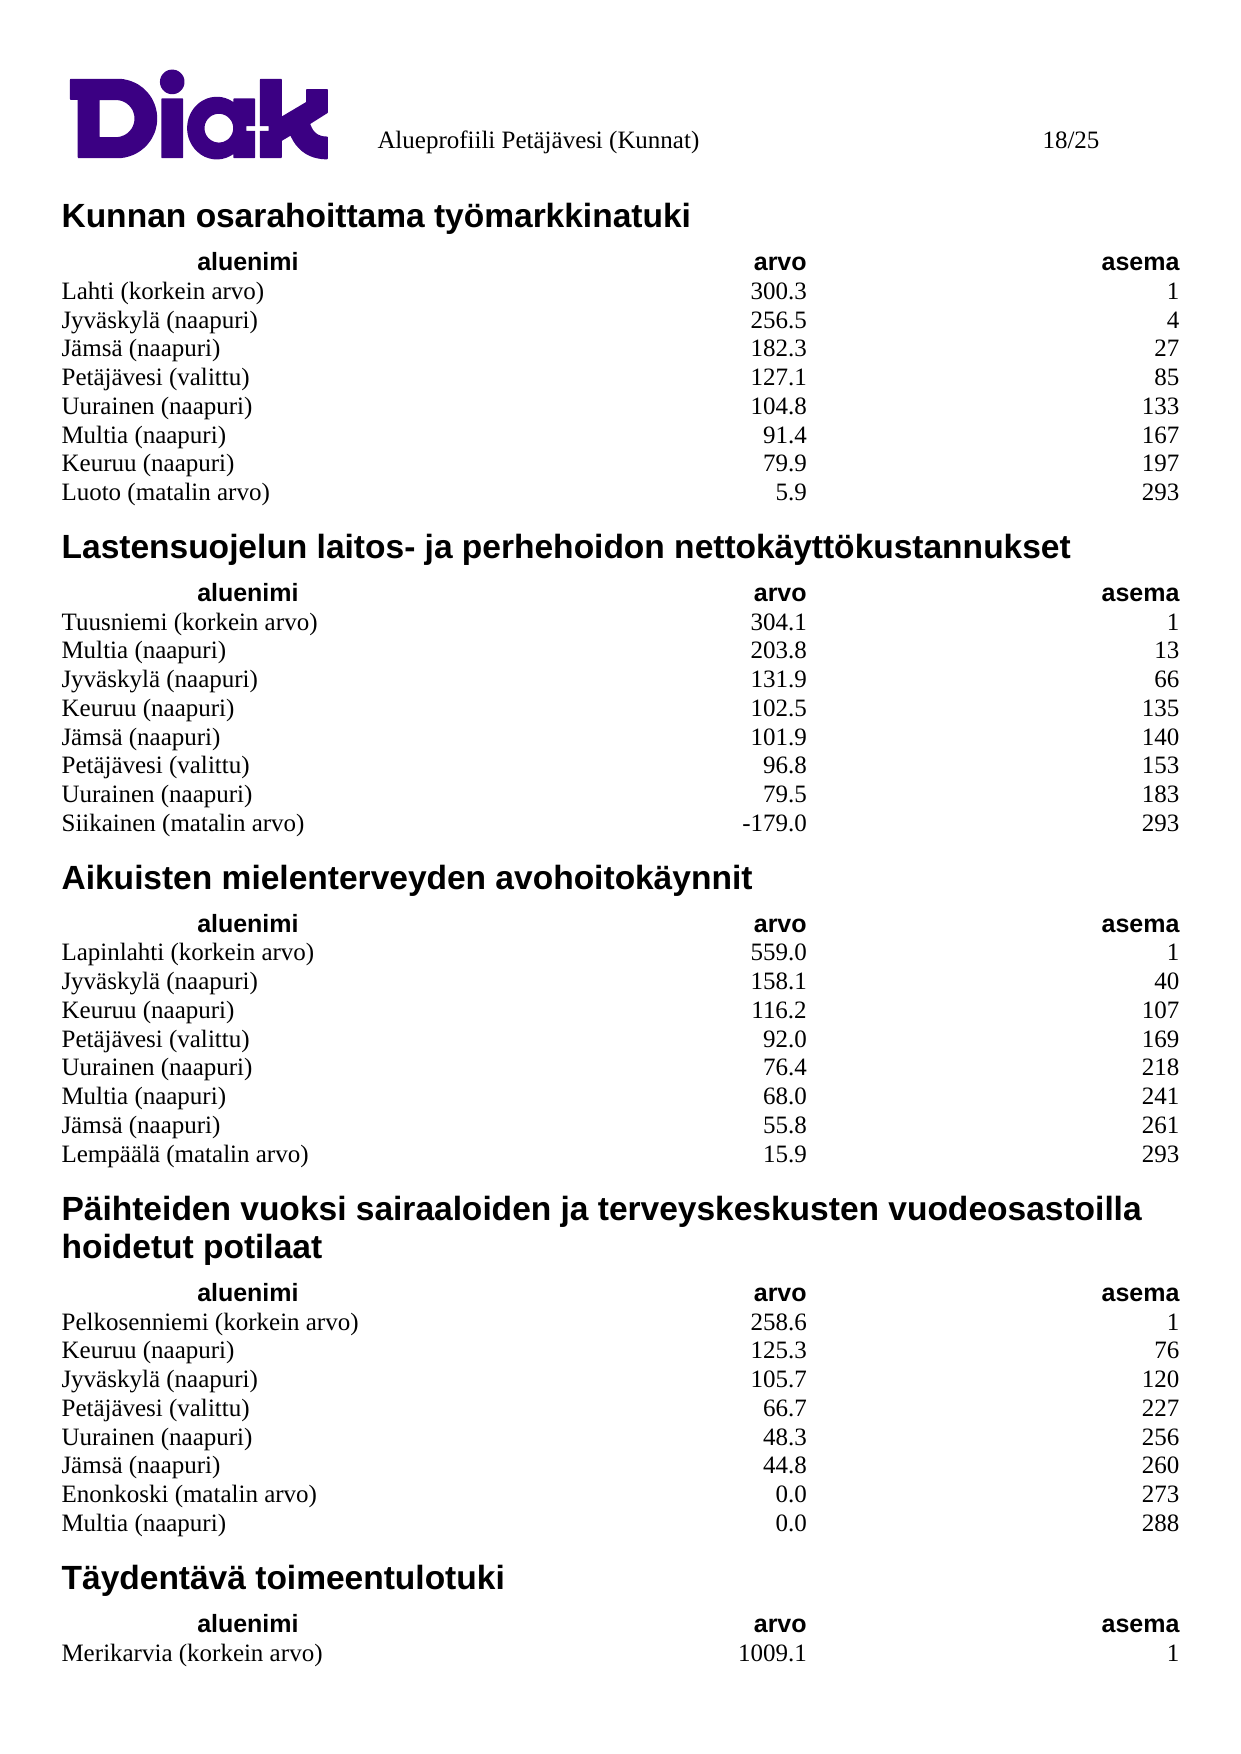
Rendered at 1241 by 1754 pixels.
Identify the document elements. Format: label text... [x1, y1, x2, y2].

table_header asema [806, 1278, 1179, 1307]
table_cell 79.9 [434, 449, 806, 477]
table_cell 105.7 [434, 1364, 806, 1393]
table_header aluenimi [61, 1278, 434, 1307]
table_cell 261 [806, 1110, 1179, 1139]
table_cell Jyväskylä (naapuri) [61, 664, 434, 693]
table_cell 256 [806, 1422, 1179, 1451]
table_cell Jyväskylä (naapuri) [61, 966, 434, 995]
table_cell Keuruu (naapuri) [61, 449, 434, 477]
table_header arvo [434, 578, 806, 607]
table_cell Jyväskylä (naapuri) [61, 305, 434, 333]
table_cell Keuruu (naapuri) [61, 995, 434, 1024]
table_cell 131.9 [434, 664, 806, 693]
table_cell 258.6 [434, 1307, 806, 1336]
table_cell Petäjävesi (valittu) [61, 362, 434, 391]
table_cell 300.3 [434, 276, 806, 305]
table_cell Keuruu (naapuri) [61, 1336, 434, 1364]
table_cell 304.1 [434, 607, 806, 636]
table_cell 44.8 [434, 1451, 806, 1479]
table_cell 167 [806, 420, 1179, 448]
table_cell Lahti (korkein arvo) [61, 276, 434, 305]
table_cell Enonkoski (matalin arvo) [61, 1479, 434, 1508]
table_cell Multia (naapuri) [61, 1081, 434, 1110]
table_cell 5.9 [434, 477, 806, 506]
table_cell 116.2 [434, 995, 806, 1024]
table_header arvo [434, 1609, 806, 1638]
table_cell 1 [806, 276, 1179, 305]
table_cell 101.9 [434, 722, 806, 751]
table_header arvo [434, 1278, 806, 1307]
table_cell 135 [806, 693, 1179, 722]
table_cell Multia (naapuri) [61, 1508, 434, 1537]
table_cell Luoto (matalin arvo) [61, 477, 434, 506]
table_cell Jämsä (naapuri) [61, 1110, 434, 1139]
table_cell 68.0 [434, 1081, 806, 1110]
table_cell 13 [806, 636, 1179, 664]
table_cell Petäjävesi (valittu) [61, 751, 434, 779]
table_cell 66 [806, 664, 1179, 693]
table_cell Uurainen (naapuri) [61, 391, 434, 420]
table_cell 66.7 [434, 1393, 806, 1422]
table_cell 183 [806, 779, 1179, 808]
table_cell 55.8 [434, 1110, 806, 1139]
table_cell Jämsä (naapuri) [61, 334, 434, 362]
table_cell 96.8 [434, 751, 806, 779]
table_cell 92.0 [434, 1024, 806, 1052]
table_cell -179.0 [434, 808, 806, 837]
table_cell 182.3 [434, 334, 806, 362]
subtitle Aikuisten mielenterveyden avohoitokäynnit [61, 858, 1179, 896]
table_header arvo [434, 909, 806, 937]
table_header asema [806, 1609, 1179, 1638]
table_cell 1009.1 [434, 1638, 806, 1666]
table_cell 15.9 [434, 1139, 806, 1167]
table_cell 125.3 [434, 1336, 806, 1364]
table_cell 197 [806, 449, 1179, 477]
table_cell Pelkosenniemi (korkein arvo) [61, 1307, 434, 1336]
table_cell 102.5 [434, 693, 806, 722]
table_cell 0.0 [434, 1508, 806, 1537]
table_cell 218 [806, 1053, 1179, 1081]
table_cell 27 [806, 334, 1179, 362]
table_cell 260 [806, 1451, 1179, 1479]
table_cell 227 [806, 1393, 1179, 1422]
table_cell 48.3 [434, 1422, 806, 1451]
subtitle Kunnan osarahoittama työmarkkinatuki [61, 196, 1179, 235]
subtitle Päihteiden vuoksi sairaaloiden ja terveyskeskusten vuodeosastoilla hoidetut potilaat [61, 1188, 1179, 1266]
table_cell 127.1 [434, 362, 806, 391]
table_cell Keuruu (naapuri) [61, 693, 434, 722]
table_cell 293 [806, 477, 1179, 506]
table_header asema [806, 578, 1179, 607]
table_cell 153 [806, 751, 1179, 779]
table_cell 76.4 [434, 1053, 806, 1081]
table_cell 4 [806, 305, 1179, 333]
table_header aluenimi [61, 909, 434, 937]
table_cell 76 [806, 1336, 1179, 1364]
table_cell 273 [806, 1479, 1179, 1508]
table_header asema [806, 909, 1179, 937]
table_cell Multia (naapuri) [61, 420, 434, 448]
table_cell 1 [806, 1307, 1179, 1336]
table_cell Petäjävesi (valittu) [61, 1393, 434, 1422]
table_cell 559.0 [434, 938, 806, 966]
table_cell 140 [806, 722, 1179, 751]
table_header aluenimi [61, 1609, 434, 1638]
table_cell 104.8 [434, 391, 806, 420]
table_cell Petäjävesi (valittu) [61, 1024, 434, 1052]
table_cell 1 [806, 1638, 1179, 1666]
table_cell 91.4 [434, 420, 806, 448]
table_cell Lempäälä (matalin arvo) [61, 1139, 434, 1167]
table_cell Merikarvia (korkein arvo) [61, 1638, 434, 1666]
table_cell Uurainen (naapuri) [61, 1053, 434, 1081]
table_cell 293 [806, 1139, 1179, 1167]
table_cell 120 [806, 1364, 1179, 1393]
table_cell 203.8 [434, 636, 806, 664]
table_cell Uurainen (naapuri) [61, 1422, 434, 1451]
table_cell Multia (naapuri) [61, 636, 434, 664]
table_cell 293 [806, 808, 1179, 837]
table_cell 256.5 [434, 305, 806, 333]
subtitle Täydentävä toimeentulotuki [61, 1558, 1179, 1596]
table_cell 79.5 [434, 779, 806, 808]
table_cell Lapinlahti (korkein arvo) [61, 938, 434, 966]
table_cell Siikainen (matalin arvo) [61, 808, 434, 837]
table_cell 241 [806, 1081, 1179, 1110]
table_cell 133 [806, 391, 1179, 420]
table_cell 288 [806, 1508, 1179, 1537]
table_cell 158.1 [434, 966, 806, 995]
table_cell Jämsä (naapuri) [61, 1451, 434, 1479]
table_header asema [806, 247, 1179, 276]
table_cell 1 [806, 607, 1179, 636]
table_cell 1 [806, 938, 1179, 966]
table_cell 85 [806, 362, 1179, 391]
table_cell Uurainen (naapuri) [61, 779, 434, 808]
table_header aluenimi [61, 578, 434, 607]
table_header arvo [434, 247, 806, 276]
table_cell 107 [806, 995, 1179, 1024]
table_cell Jämsä (naapuri) [61, 722, 434, 751]
table_cell 0.0 [434, 1479, 806, 1508]
table_cell Jyväskylä (naapuri) [61, 1364, 434, 1393]
subtitle Lastensuojelun laitos- ja perhehoidon nettokäyttökustannukset [61, 527, 1179, 566]
table_cell Tuusniemi (korkein arvo) [61, 607, 434, 636]
table_cell 40 [806, 966, 1179, 995]
table_cell 169 [806, 1024, 1179, 1052]
table_header aluenimi [61, 247, 434, 276]
